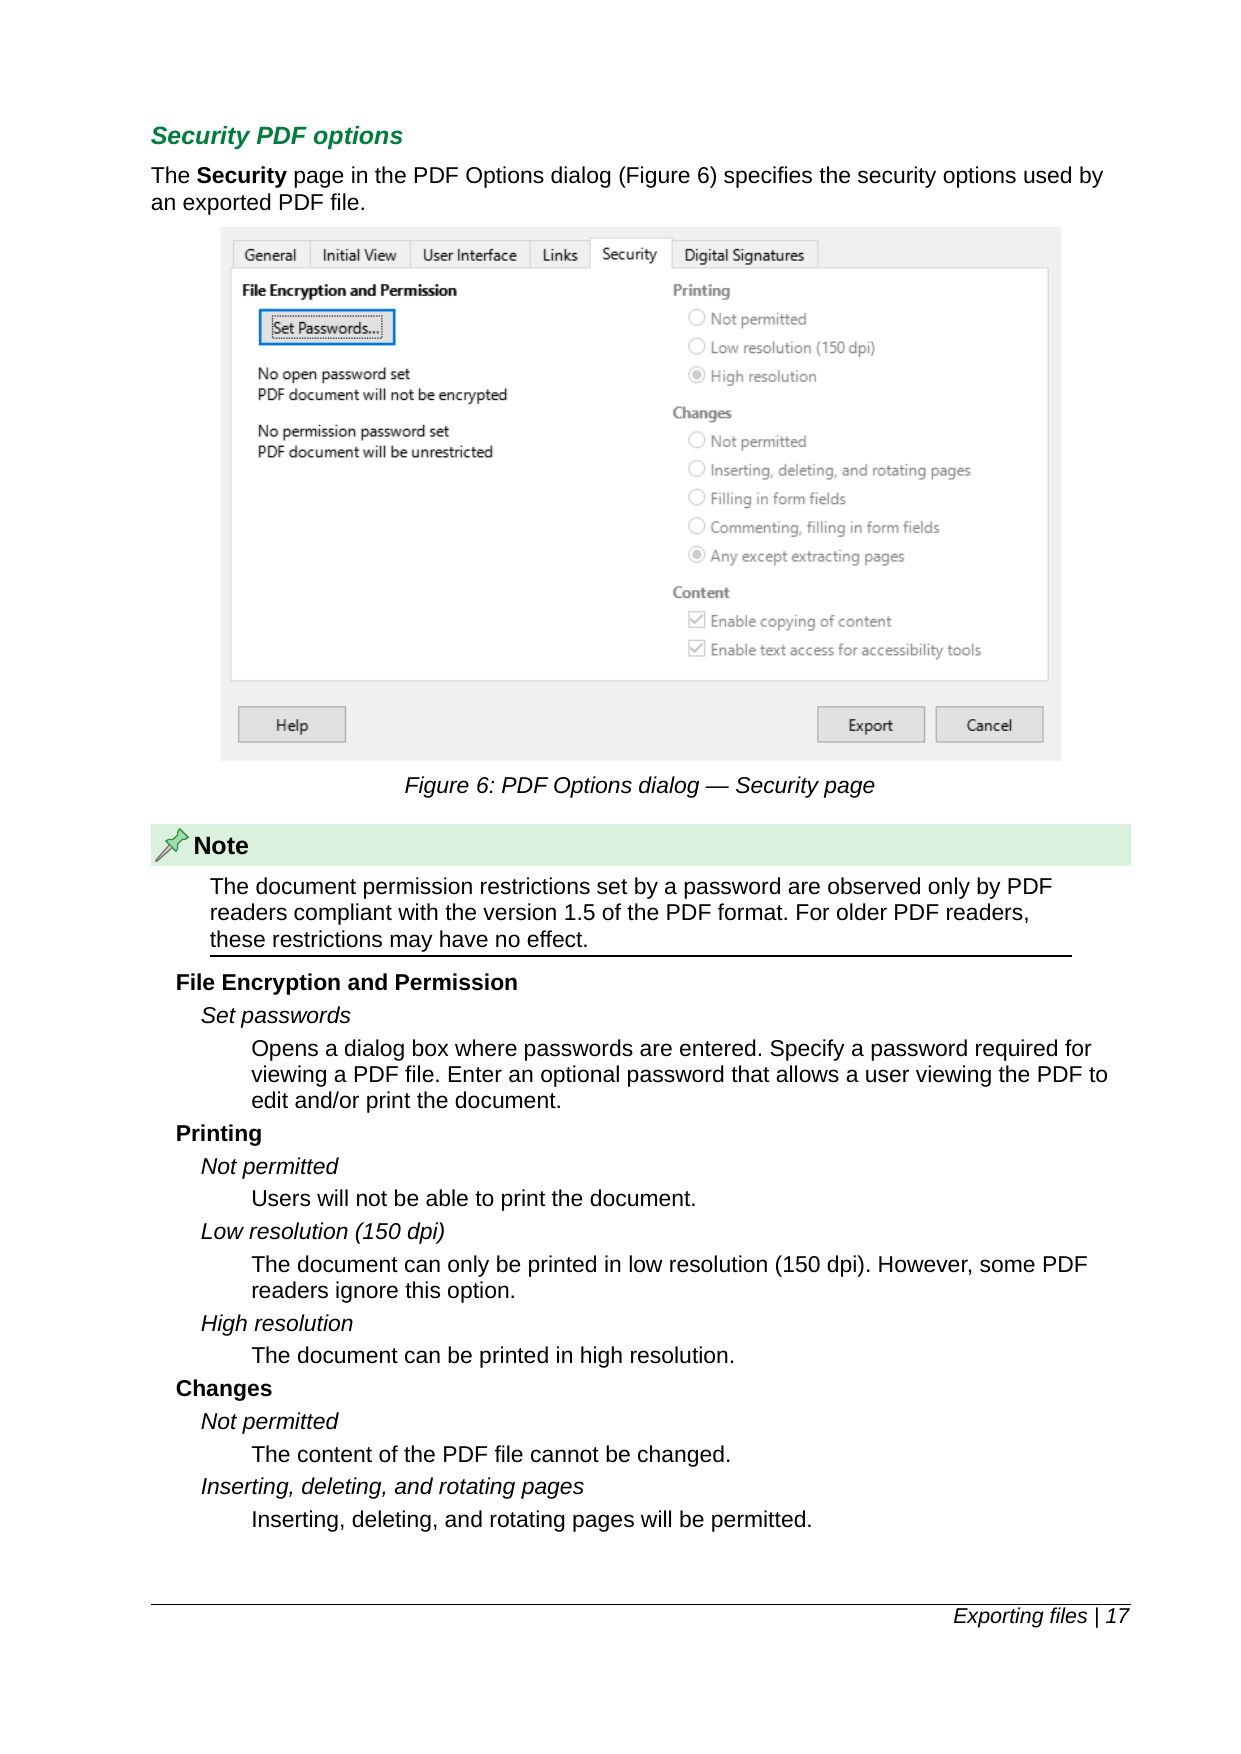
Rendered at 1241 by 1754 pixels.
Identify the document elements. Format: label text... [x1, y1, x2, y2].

text File Encryption and Permission [176, 969, 1131, 996]
text The document permission restrictions set by a password are observed only by PDF readers compliant with the version 1.5 of the PDF format. For older PDF readers, these restrictions may have no effect. [209, 873, 1072, 957]
picture [220, 227, 1062, 761]
text Changes [176, 1375, 1131, 1402]
text Not permitted [201, 1153, 1131, 1179]
text Inserting, deleting, and rotating pages will be permitted. [251, 1506, 1131, 1532]
text The document can be printed in high resolution. [251, 1342, 1131, 1369]
text Opens a dialog box where passwords are entered. Specify a password required for viewing a PDF file. Enter an optional password that allows a user viewing the PDF to edit and/or print the document. [251, 1034, 1131, 1114]
text The content of the PDF file cannot be changed. [251, 1441, 1131, 1467]
text Low resolution (150 dpi) [201, 1218, 1131, 1244]
text Set passwords [201, 1002, 1131, 1028]
text Users will not be able to print the document. [251, 1185, 1131, 1212]
text The Security page in the PDF Options dialog (Figure 6) specifies the security options used by an exported PDF file. [151, 162, 1131, 215]
subtitle Note [193, 824, 1131, 866]
text Inserting, deleting, and rotating pages [201, 1473, 1131, 1500]
text The document can only be printed in low resolution (150 dpi). However, some PDF readers ignore this option. [251, 1251, 1131, 1303]
text Not permitted [201, 1408, 1131, 1434]
text Figure 6: PDF Options dialog — Security page [220, 772, 1061, 799]
text High resolution [201, 1310, 1131, 1336]
text Printing [176, 1120, 1131, 1146]
subtitle Security PDF options [151, 121, 1131, 150]
